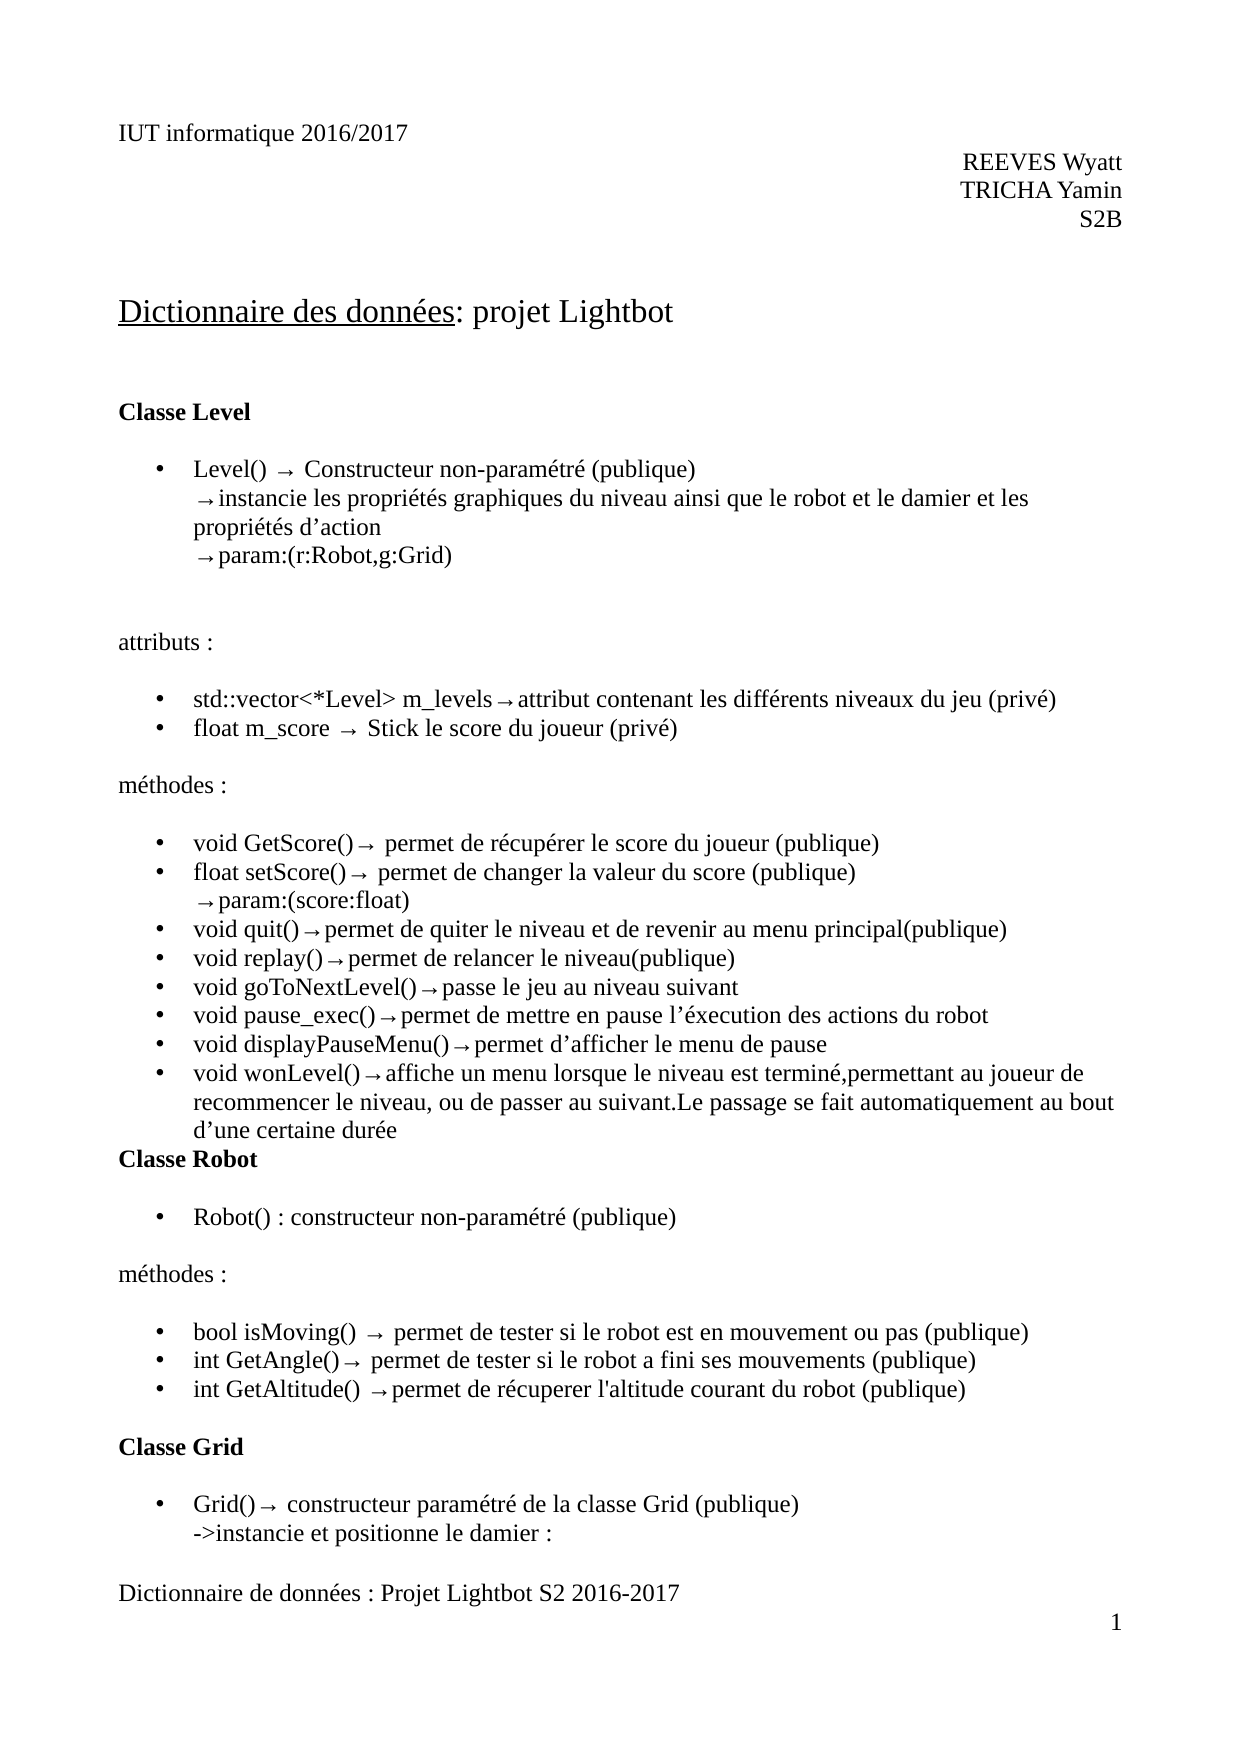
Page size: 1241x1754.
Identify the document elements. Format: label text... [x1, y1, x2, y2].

list void GetScore()→ permet de récupérer le score du joueur (publique) [156, 828, 1122, 857]
list Level() → Constructeur non-paramétré (publique) [156, 454, 1122, 483]
text attributs : [118, 627, 1122, 655]
list Robot() : constructeur non-paramétré (publique) [156, 1202, 1122, 1230]
list void displayPauseMenu()→permet d’afficher le menu de pause [156, 1029, 1122, 1058]
list ->instancie et positionne le damier : [156, 1518, 1122, 1547]
list Grid()→ constructeur paramétré de la classe Grid (publique) [156, 1489, 1122, 1518]
list std::vector<*Level> m_levels→attribut contenant les différents niveaux du jeu (privé) [156, 684, 1122, 713]
list void wonLevel()→affiche un menu lorsque le niveau est terminé,permettant au joueur de recommencer le niveau, ou de passer au suivant.Le passage se fait automatiquement au bout d’une certaine durée [156, 1058, 1122, 1144]
list void replay()→permet de relancer le niveau(publique) [156, 943, 1122, 972]
list bool isMoving() → permet de tester si le robot est en mouvement ou pas (publique) [156, 1317, 1122, 1345]
list →param:(score:float) [156, 885, 1122, 914]
list void goToNextLevel()→passe le jeu au niveau suivant [156, 972, 1122, 1000]
text Classe Level [118, 397, 1122, 425]
list void quit()→permet de quiter le niveau et de revenir au menu principal(publique) [156, 914, 1122, 943]
text Dictionnaire des données: projet Lightbot [118, 291, 1122, 329]
list int GetAngle()→ permet de tester si le robot a fini ses mouvements (publique) [156, 1345, 1122, 1374]
text méthodes : [118, 1259, 1122, 1288]
text Classe Grid [118, 1432, 1122, 1460]
text méthodes : [118, 770, 1122, 799]
list →param:(r:Robot,g:Grid) [156, 540, 1122, 569]
list float setScore()→ permet de changer la valeur du score (publique) [156, 857, 1122, 885]
text Classe Robot [118, 1144, 1122, 1173]
list →instancie les propriétés graphiques du niveau ainsi que le robot et le damier et les propriétés d’action [156, 483, 1122, 540]
list float m_score → Stick le score du joueur (privé) [156, 713, 1122, 742]
list void pause_exec()→permet de mettre en pause l’éxecution des actions du robot [156, 1000, 1122, 1029]
list int GetAltitude() →permet de récuperer l'altitude courant du robot (publique) [156, 1374, 1122, 1403]
